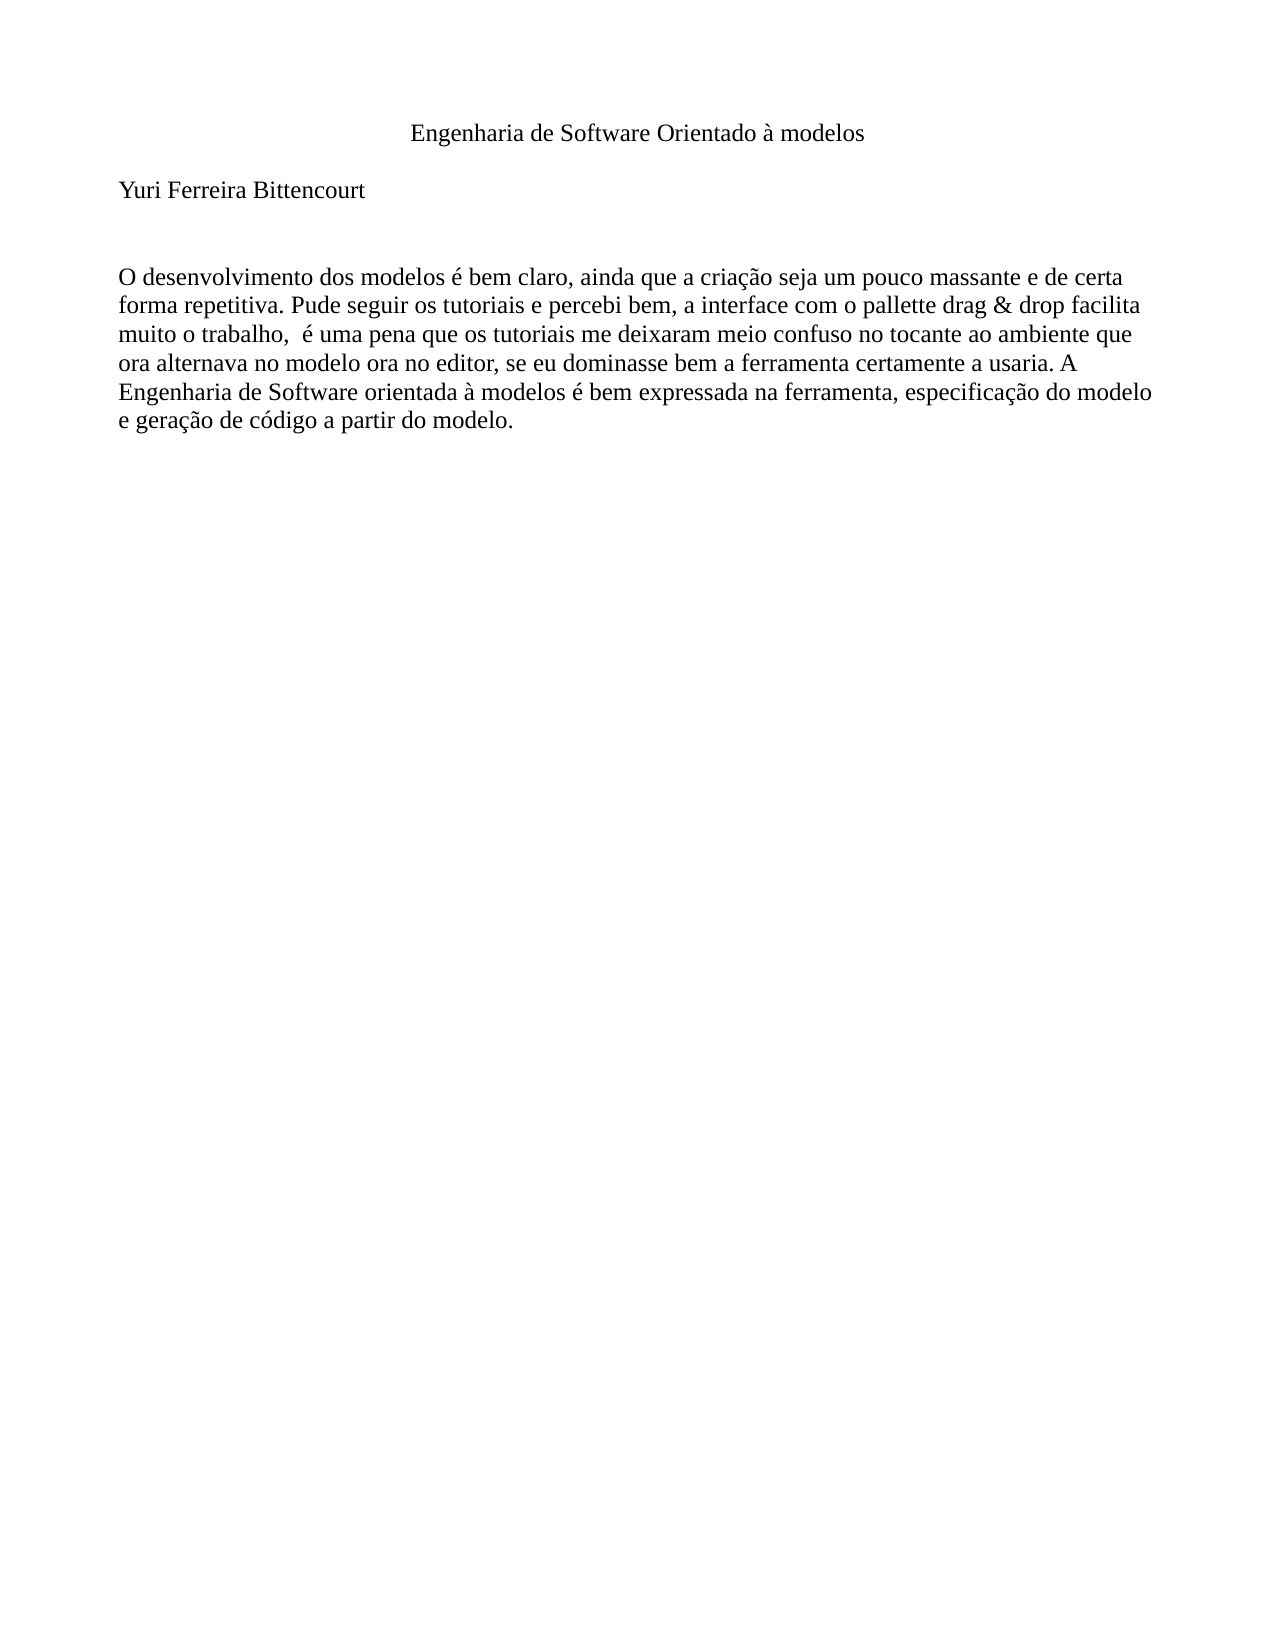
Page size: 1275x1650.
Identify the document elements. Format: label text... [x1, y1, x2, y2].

text O desenvolvimento dos modelos é bem claro, ainda que a criação seja um pouco massante e de certa forma repetitiva. Pude seguir os tutoriais e percebi bem, a interface com o pallette drag & drop facilita muito o trabalho, é uma pena que os tutoriais me deixaram meio confuso no tocante ao ambiente que ora alternava no modelo ora no editor, se eu dominasse bem a ferramenta certamente a usaria. A Engenharia de Software orientada à modelos é bem expressada na ferramenta, especificação do modelo e geração de código a partir do modelo. [118, 262, 1157, 434]
text Yuri Ferreira Bittencourt [118, 176, 1157, 204]
text Engenharia de Software Orientado à modelos [118, 118, 1157, 147]
